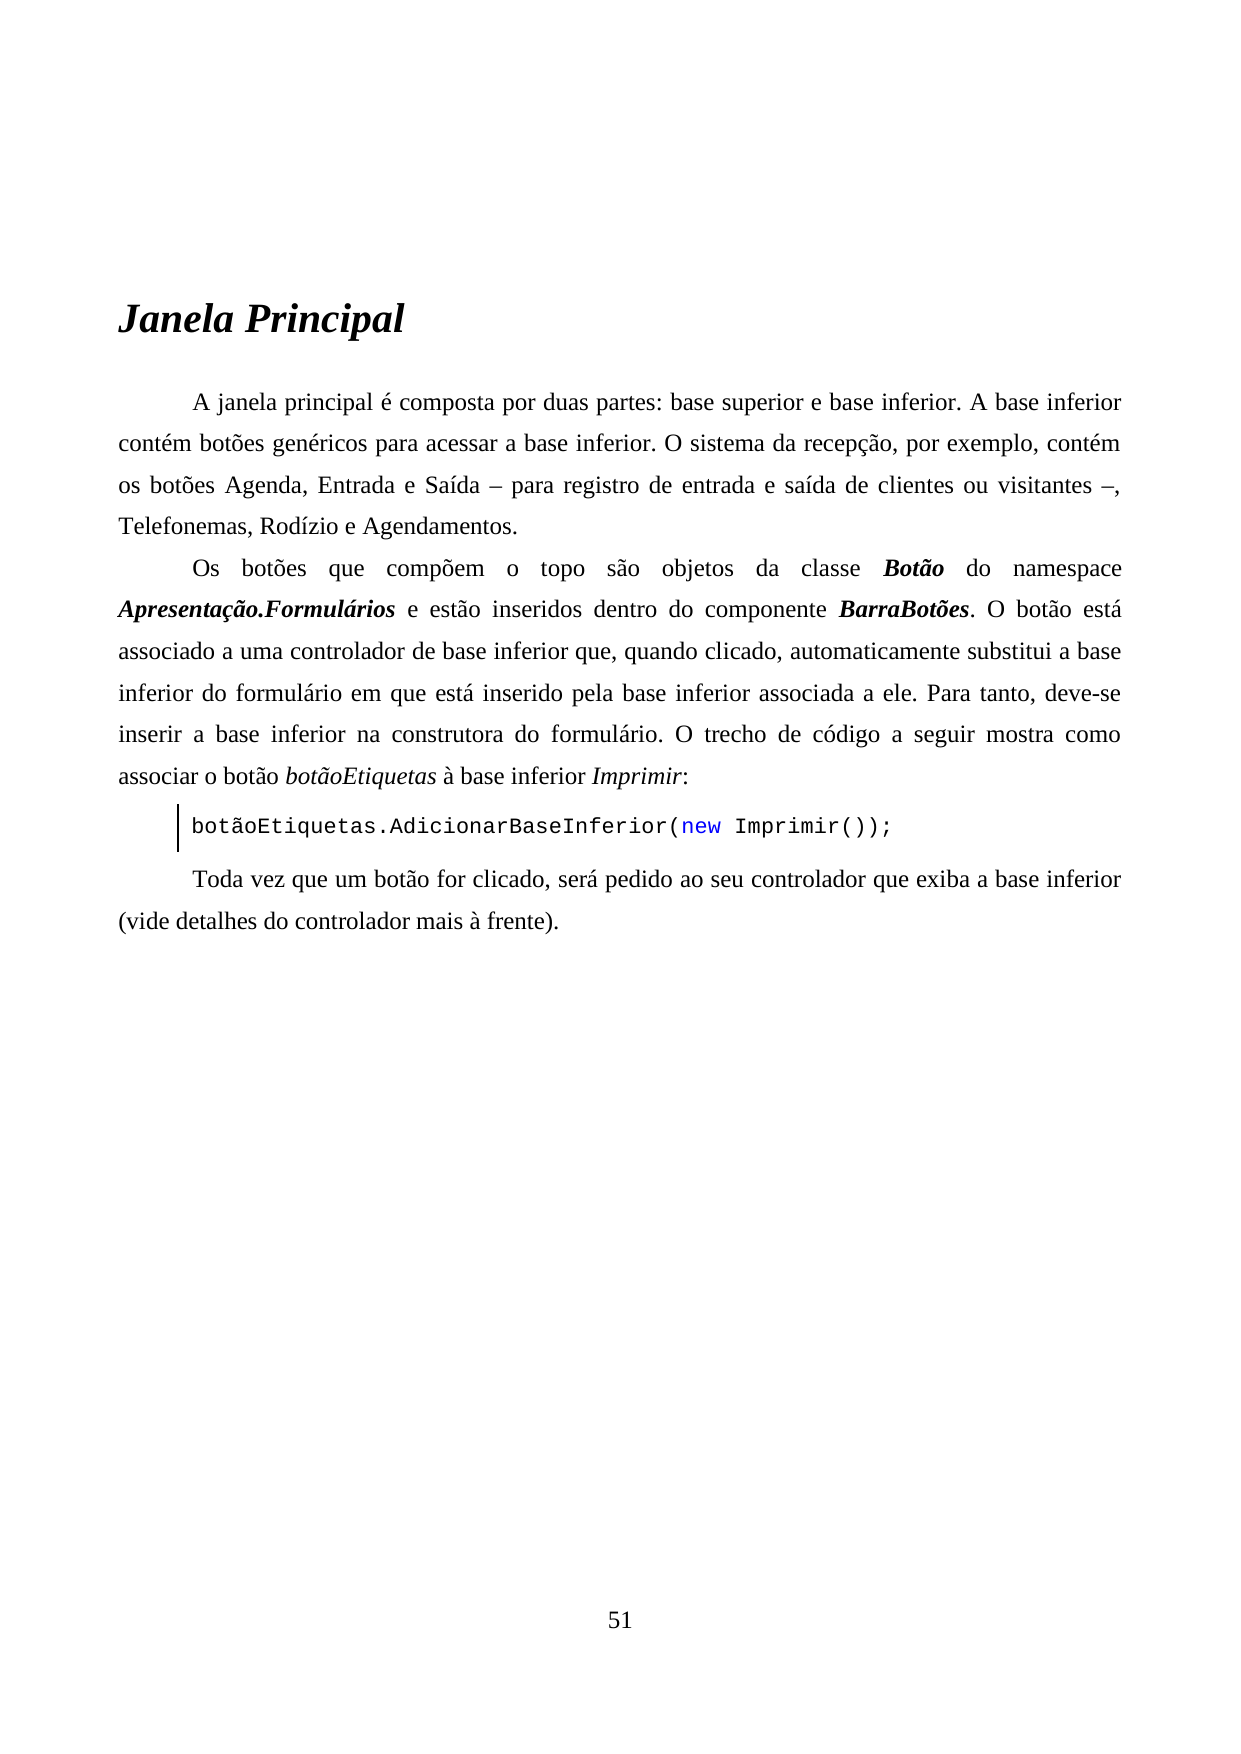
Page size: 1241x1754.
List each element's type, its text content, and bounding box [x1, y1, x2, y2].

text A janela principal é composta por duas partes: base superior e base inferior. A base inferior contém botões genéricos para acessar a base inferior. O sistema da recepção, por exemplo, contém os botões Agenda, Entrada e Saída – para registro de entrada e saída de clientes ou visitantes –, Telefonemas, Rodízio e Agendamentos. [118, 388, 1122, 540]
text Janela principal [118, 295, 1122, 342]
text botãoEtiquetas.AdicionarBaseInferior(new Imprimir()); [177, 803, 1122, 852]
text Toda vez que um botão for clicado, será pedido ao seu controlador que exiba a base inferior (vide detalhes do controlador mais à frente). [118, 866, 1122, 935]
text Os botões que compõem o topo são objetos da classe Botão do namespace Apresentação.Formulários e estão inseridos dentro do componente BarraBotões. O botão está associado a uma controlador de base inferior que, quando clicado, automaticamente substitui a base inferior do formulário em que está inserido pela base inferior associada a ele. Para tanto, deve-se inserir a base inferior na construtora do formulário. O trecho de código a seguir mostra como associar o botão botãoEtiquetas à base inferior Imprimir: [118, 554, 1122, 789]
